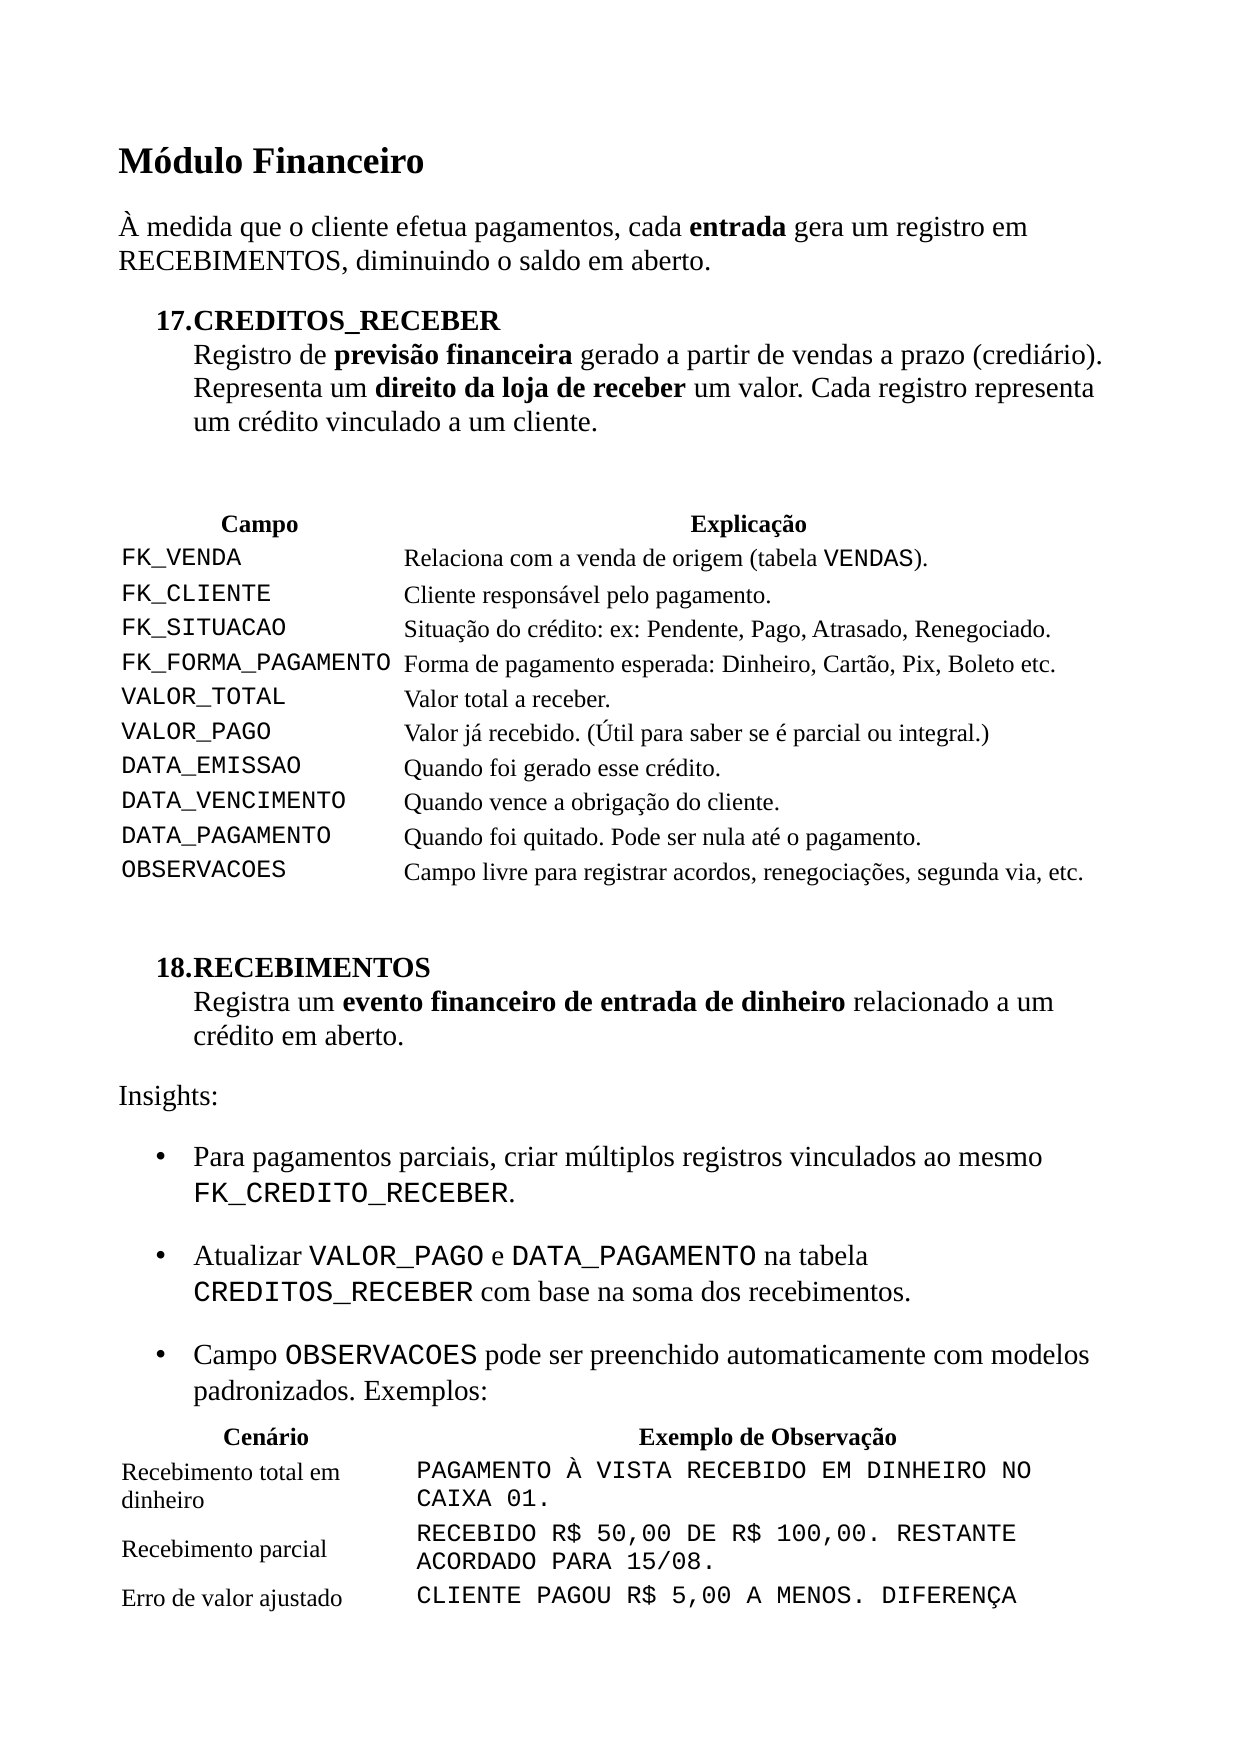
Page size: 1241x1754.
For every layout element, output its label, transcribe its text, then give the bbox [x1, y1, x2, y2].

subtitle Para pagamentos parciais, criar múltiplos registros vinculados ao mesmo FK_CREDITO_RECEBER. [156, 1139, 1122, 1211]
table_cell FK_CLIENTE [118, 577, 401, 612]
table_cell FK_VENDA [118, 540, 401, 577]
subtitle À medida que o cliente efetua pagamentos, cada entrada gera um registro em RECEBIMENTOS, diminuindo o saldo em aberto. [118, 209, 1122, 276]
table_cell CLIENTE PAGOU R$ 5,00 A MENOS. DIFERENÇA [414, 1580, 1122, 1614]
table_header Campo [118, 506, 401, 540]
table_cell VALOR_TOTAL [118, 681, 401, 715]
table_cell DATA_PAGAMENTO [118, 819, 401, 854]
subtitle Atualizar VALOR_PAGO e DATA_PAGAMENTO na tabela CREDITOS_RECEBER com base na soma dos recebimentos. [156, 1238, 1122, 1310]
table_cell Relaciona com a venda de origem (tabela VENDAS). [401, 540, 1097, 577]
subtitle Insights: [118, 1078, 1122, 1112]
table_cell Recebimento total em dinheiro [118, 1454, 413, 1517]
table_header Explicação [401, 506, 1097, 540]
table_cell VALOR_PAGO [118, 715, 401, 750]
table_cell OBSERVACOES [118, 854, 401, 888]
table_cell RECEBIDO R$ 50,00 DE R$ 100,00. RESTANTE ACORDADO PARA 15/08. [414, 1517, 1122, 1580]
table_cell FK_FORMA_PAGAMENTO [118, 646, 401, 681]
table_cell Situação do crédito: ex: Pendente, Pago, Atrasado, Renegociado. [401, 612, 1097, 646]
table_cell Quando foi quitado. Pode ser nula até o pagamento. [401, 819, 1097, 854]
table_cell Quando vence a obrigação do cliente. [401, 785, 1097, 819]
table_cell Campo livre para registrar acordos, renegociações, segunda via, etc. [401, 854, 1097, 888]
table_cell DATA_VENCIMENTO [118, 785, 401, 819]
table_cell Cliente responsável pelo pagamento. [401, 577, 1097, 612]
table_header Cenário [118, 1419, 413, 1454]
table_cell DATA_EMISSAO [118, 750, 401, 784]
subtitle RECEBIMENTOS Registra um evento financeiro de entrada de dinheiro relacionado a um crédito em aberto. [156, 951, 1122, 1051]
table_cell Quando foi gerado esse crédito. [401, 750, 1097, 784]
table_cell Recebimento parcial [118, 1517, 413, 1580]
table_cell FK_SITUACAO [118, 612, 401, 646]
table_cell Valor já recebido. (Útil para saber se é parcial ou integral.) [401, 715, 1097, 750]
subtitle Módulo Financeiro [118, 139, 1122, 182]
table_cell PAGAMENTO À VISTA RECEBIDO EM DINHEIRO NO CAIXA 01. [414, 1454, 1122, 1517]
subtitle Campo OBSERVACOES pode ser preenchido automaticamente com modelos padronizados. Exemplos: [156, 1337, 1122, 1407]
table_cell Forma de pagamento esperada: Dinheiro, Cartão, Pix, Boleto etc. [401, 646, 1097, 681]
table_header Exemplo de Observação [414, 1419, 1122, 1454]
table_cell Valor total a receber. [401, 681, 1097, 715]
subtitle CREDITOS_RECEBER Registro de previsão financeira gerado a partir de vendas a prazo (crediário). Representa um direito da loja de receber um valor. Cada registro representa um crédito vinculado a um cliente. [156, 303, 1122, 437]
table_cell Erro de valor ajustado [118, 1580, 413, 1614]
